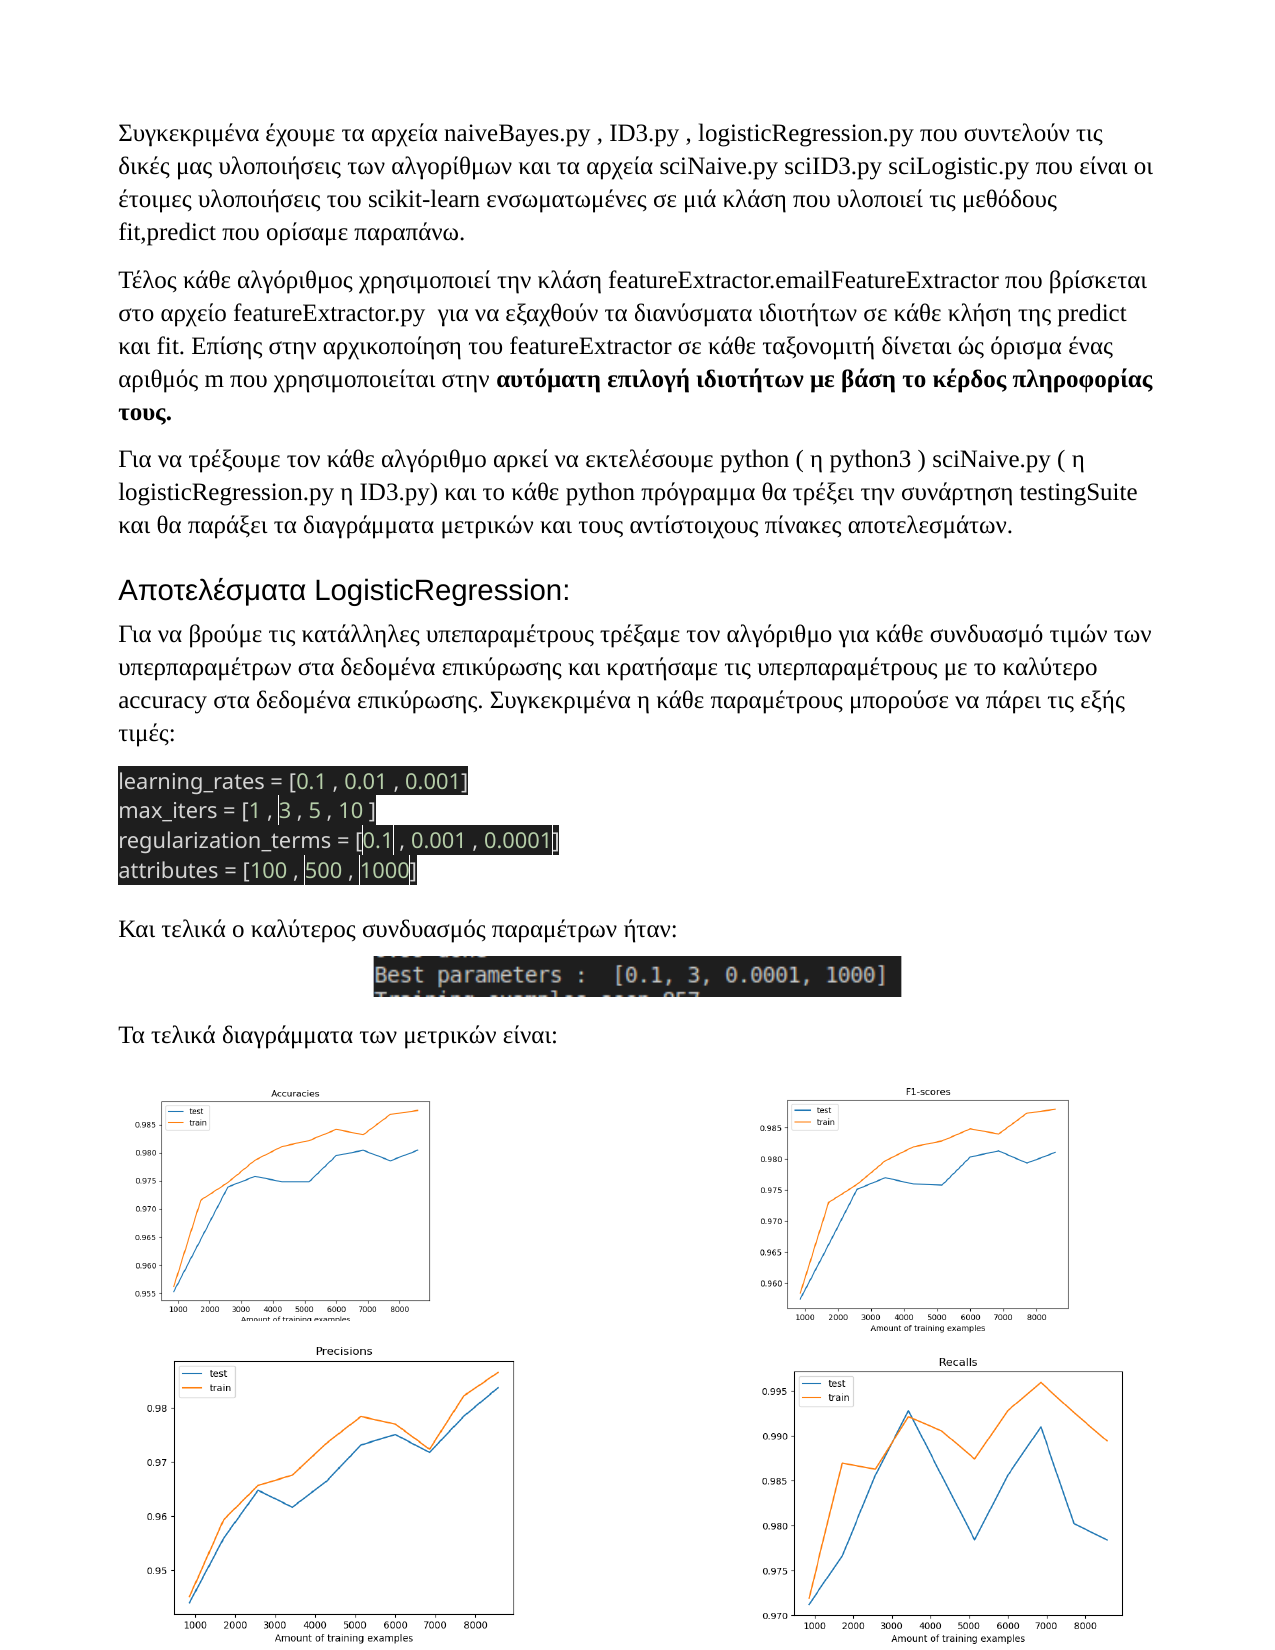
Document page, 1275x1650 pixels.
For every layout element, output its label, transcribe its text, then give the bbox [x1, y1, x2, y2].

picture [118, 1070, 557, 1650]
picture [373, 956, 902, 997]
text Για να βρούμε τις κατάλληλες υπεπαραμέτρους τρέξαμε τον αλγόριθμο για κάθε συνδυασμό τιμών των υπερπαραμέτρων στα δεδομένα επικύρωσης και κρατήσαμε τις υπερπαραμέτρους με το καλύτερο accuracy στα δεδομένα επικύρωσης. Συγκεκριμένα η κάθε παραμέτρους μπορούσε να πάρει τις εξής τιμές: [118, 619, 1157, 747]
text learning_rates = [0.1 , 0.01 , 0.001] [118, 766, 1157, 795]
text Για να τρέξουμε τον κάθε αλγόριθμο αρκεί να εκτελέσουμε python ( η python3 ) sciNaive.py ( η logisticRegression.py η ID3.py) και το κάθε python πρόγραμμα θα τρέξει την συνάρτηση testingSuite και θα παράξει τα διαγράμματα μετρικών και τους αντίστοιχους πίνακες αποτελεσμάτων. [118, 444, 1157, 539]
subtitle Αποτελέσματα LogisticRegression: [118, 573, 1157, 606]
text regularization_terms = [0.1 , 0.001 , 0.0001] [559, 825, 1157, 855]
text Και τελικά ο καλύτερος συνδυασμός παραμέτρων ήταν: [118, 914, 1157, 943]
text Τα τελικά διαγράμματα των μετρικών είναι: [118, 1020, 1157, 1048]
picture [741, 1067, 1164, 1650]
text max_iters = [1 , 3 , 5 , 10 ] [118, 795, 1157, 825]
text Τέλος κάθε αλγόριθμος χρησιμοποιεί την κλάση featureExtractor.emailFeatureExtractor που βρίσκεται στο αρχείο featureExtractor.py για να εξαχθούν τα διανύσματα ιδιοτήτων σε κάθε κλήση της predict και fit. Επίσης στην αρχικοποίηση του featureExtractor σε κάθε ταξονομιτή δίνεται ώς όρισμα ένας αριθμός m που χρησιμοποιείται στην αυτόματη επιλογή ιδιοτήτων με βάση το κέρδος πληροφορίας τους. [118, 265, 1157, 426]
text Συγκεκριμένα έχουμε τα αρχεία naiveBayes.py , ID3.py , logisticRegression.py που συντελούν τις δικές μας υλοποιήσεις των αλγορίθμων και τα αρχεία sciNaive.py sciID3.py sciLogistic.py που είναι οι έτοιμες υλοποιήσεις του scikit-learn ενσωματωμένες σε μιά κλάση που υλοποιεί τις μεθόδους fit,predict που ορίσαμε παραπάνω. [118, 118, 1157, 246]
text attributes = [100 , 500 , 1000] [118, 855, 1157, 885]
